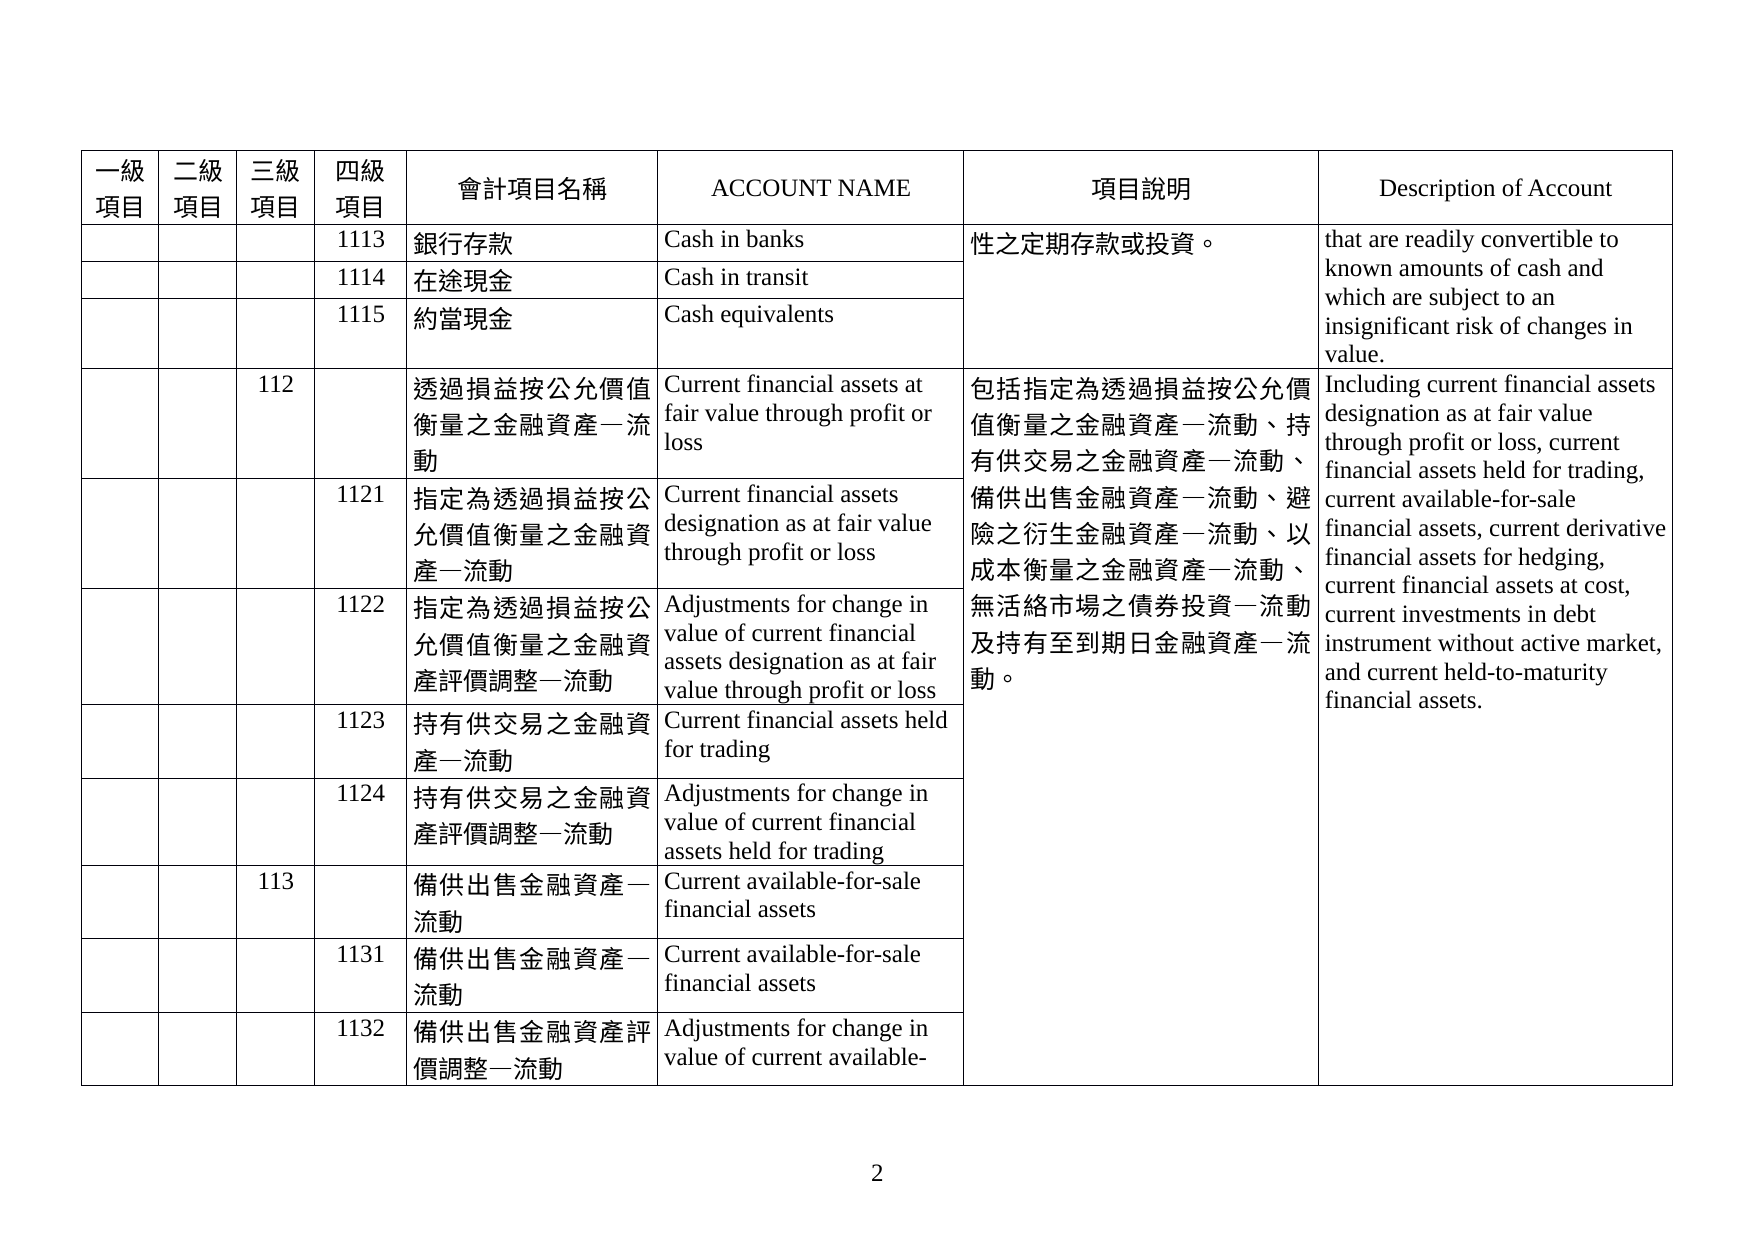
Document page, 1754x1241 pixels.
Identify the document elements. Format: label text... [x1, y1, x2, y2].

table_cell [315, 866, 406, 938]
table_cell 在途現金 [407, 262, 657, 298]
table_cell 銀行存款 [407, 225, 657, 261]
table_cell 1123 [315, 705, 406, 777]
table_header 會計項目名稱 [407, 151, 657, 223]
table_header 四級 項目 [315, 151, 406, 223]
table_cell [159, 369, 236, 478]
table_cell 1122 [315, 589, 406, 704]
table_cell 備供出售金融資產評價調整—流動 [407, 1013, 657, 1085]
table_cell [159, 1013, 236, 1085]
table_cell 約當現金 [407, 299, 657, 368]
table_header 三級項目 [237, 151, 314, 223]
table_cell [82, 705, 158, 777]
table_cell [237, 299, 314, 368]
table_cell [82, 939, 158, 1012]
table_cell [82, 1013, 158, 1085]
table_cell [315, 369, 406, 478]
table_cell [82, 369, 158, 478]
table_header 一級項目 [82, 151, 158, 223]
table_cell 1114 [315, 262, 406, 298]
table_header ACCOUNT NAME [658, 151, 963, 223]
table_cell [82, 589, 158, 704]
table_cell 1115 [315, 299, 406, 368]
table_cell 持有供交易之金融資產評價調整—流動 [407, 779, 657, 865]
table_cell 113 [237, 866, 314, 938]
table_cell Current financial assets designation as at fair value through profit or loss [658, 479, 963, 588]
table_cell [82, 866, 158, 938]
table_cell Current available-for-sale financial assets [658, 939, 963, 1012]
table_cell [82, 779, 158, 865]
table_cell [82, 262, 158, 298]
table_cell [159, 262, 236, 298]
table_cell [159, 589, 236, 704]
table_cell [82, 479, 158, 588]
table_cell [237, 479, 314, 588]
table_cell 1113 [315, 225, 406, 261]
table_cell [159, 225, 236, 261]
table_cell 1124 [315, 779, 406, 865]
table_cell [159, 939, 236, 1012]
table_cell 透過損益按公允價值衡量之金融資產—流動 [407, 369, 657, 478]
table_header Description of Account [1319, 151, 1672, 223]
table_cell 1131 [315, 939, 406, 1012]
table_cell [159, 705, 236, 777]
table_cell 包括指定為透過損益按公允價值衡量之金融資產—流動、持有供交易之金融資產—流動、備供出售金融資產—流動、避險之衍生金融資產—流動、以成本衡量之金融資產—流動、無活絡市場之債券投資—流動及持有至到期日金融資產—流動。 [964, 369, 1318, 1085]
table_cell Current financial assets at fair value through profit or loss [658, 369, 963, 478]
table_cell 指定為透過損益按公允價值衡量之金融資產—流動 [407, 479, 657, 588]
table_cell [237, 1013, 314, 1085]
table_cell [159, 779, 236, 865]
table_cell Including current financial assets designation as at fair value through profit or loss, current financial assets held for trading, current available-for-sale financial assets, current derivative financial assets for hedging, current financial assets at cost, current investments in debt instrument without active market, and current held-to-maturity financial assets. [1319, 369, 1672, 1085]
table_cell Cash in transit [658, 262, 963, 298]
table_cell 持有供交易之金融資產—流動 [407, 705, 657, 777]
table_cell 性之定期存款或投資。 [964, 225, 1318, 368]
table_cell 指定為透過損益按公允價值衡量之金融資產評價調整—流動 [407, 589, 657, 704]
table_cell [237, 779, 314, 865]
table_cell Cash equivalents [658, 299, 963, 368]
table_cell 備供出售金融資產—流動 [407, 939, 657, 1012]
table_cell [82, 225, 158, 261]
table_cell 112 [237, 369, 314, 478]
table_cell 1132 [315, 1013, 406, 1085]
table_cell [237, 262, 314, 298]
table_cell Current available-for-sale financial assets [658, 866, 963, 938]
table_cell Adjustments for change in value of current financial assets designation as at fair value through profit or loss [658, 589, 963, 704]
table_cell [82, 299, 158, 368]
table_cell [159, 866, 236, 938]
table_cell [237, 589, 314, 704]
table_header 二級項目 [159, 151, 236, 223]
table_cell [237, 225, 314, 261]
table_cell Current financial assets held for trading [658, 705, 963, 777]
table_cell [159, 479, 236, 588]
table_header 項目說明 [964, 151, 1318, 223]
table_cell 1121 [315, 479, 406, 588]
table_cell 備供出售金融資產—流動 [407, 866, 657, 938]
table_cell [237, 939, 314, 1012]
table_cell [237, 705, 314, 777]
table_cell that are readily convertible to known amounts of cash and which are subject to an insignificant risk of changes in value. [1319, 225, 1672, 368]
table_cell Adjustments for change in value of current financial assets held for trading [658, 779, 963, 865]
table_cell Cash in banks [658, 225, 963, 261]
table_cell [159, 299, 236, 368]
table_cell Adjustments for change in value of current available- [658, 1013, 963, 1085]
